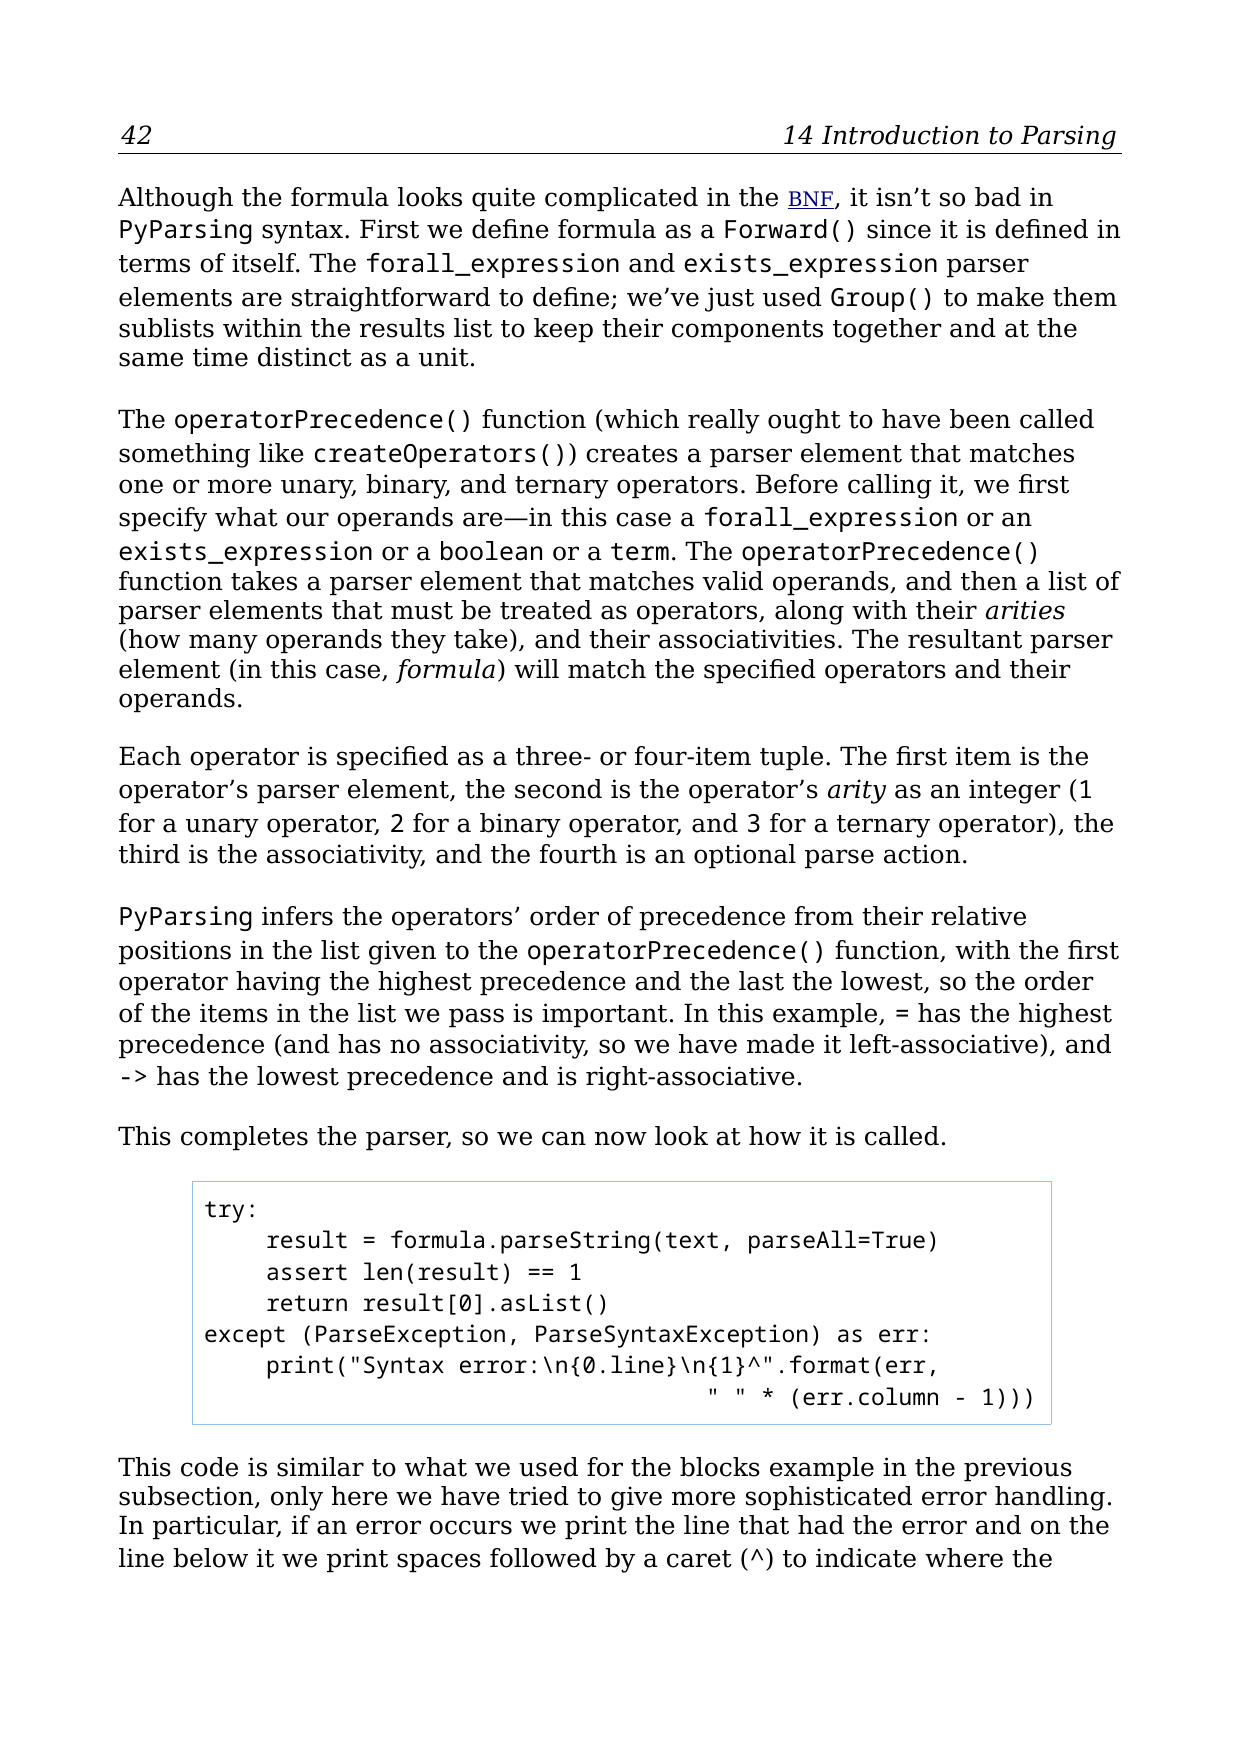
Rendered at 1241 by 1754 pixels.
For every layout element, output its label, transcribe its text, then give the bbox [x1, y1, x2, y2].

text Each operator is specified as a three- or four-item tuple. The first item is the operator’s parser element, the second is the operator’s arity as an integer (1 for a unary operator, 2 for a binary operator, and 3 for a ternary operator), the third is the associativity, and the fourth is an optional parse action. [118, 743, 1122, 869]
text " " * (err.column - 1))) [193, 1369, 1051, 1424]
text assert len(result) == 1 [193, 1244, 1051, 1275]
text return result[0].asList() [193, 1275, 1051, 1306]
text PyParsing infers the operators’ order of precedence from their relative positions in the list given to the operatorPrecedence() function, with the first operator having the highest precedence and the last the lowest, so the order of the items in the list we pass is important. In this example, = has the highest precedence (and has no associativity, so we have made it left-associative), and -> has the lowest precedence and is right-associative. [118, 898, 1122, 1093]
text This code is similar to what we used for the blocks example in the previous subsection, only here we have tried to give more sophisticated error handling. In particular, if an error occurs we print the line that had the error and on the line below it we print spaces followed by a caret (^) to indicate where the [118, 1453, 1122, 1575]
text Although the formula looks quite complicated in the bnf, it isn’t so bad in PyParsing syntax. First we define formula as a Forward() since it is defined in terms of itself. The forall_expression and exists_expression parser elements are straightforward to define; we’ve just used Group() to make them sublists within the results list to keep their components together and at the same time distinct as a unit. [118, 183, 1122, 372]
text This completes the parser, so we can now look at how it is called. [118, 1123, 1122, 1152]
text result = formula.parseString(text, parseAll=True) [193, 1212, 1051, 1244]
text print("Syntax error:\n{0.line}\n{1}^".format(err, [193, 1337, 1051, 1369]
text try: [193, 1182, 1051, 1212]
text except (ParseException, ParseSyntaxException) as err: [193, 1306, 1051, 1337]
text The operatorPrecedence() function (which really ought to have been called something like createOperators()) creates a parser element that matches one or more unary, binary, and ternary operators. Before calling it, we first specify what our operands are—in this case a forall_expression or an exists_expression or a boolean or a term. The operatorPrecedence() function takes a parser element that matches valid operands, and then a list of parser elements that must be treated as operators, along with their arities (how many operands they take), and their associativities. The resultant parser element (in this case, formula) will match the specified operators and their operands. [118, 402, 1122, 713]
